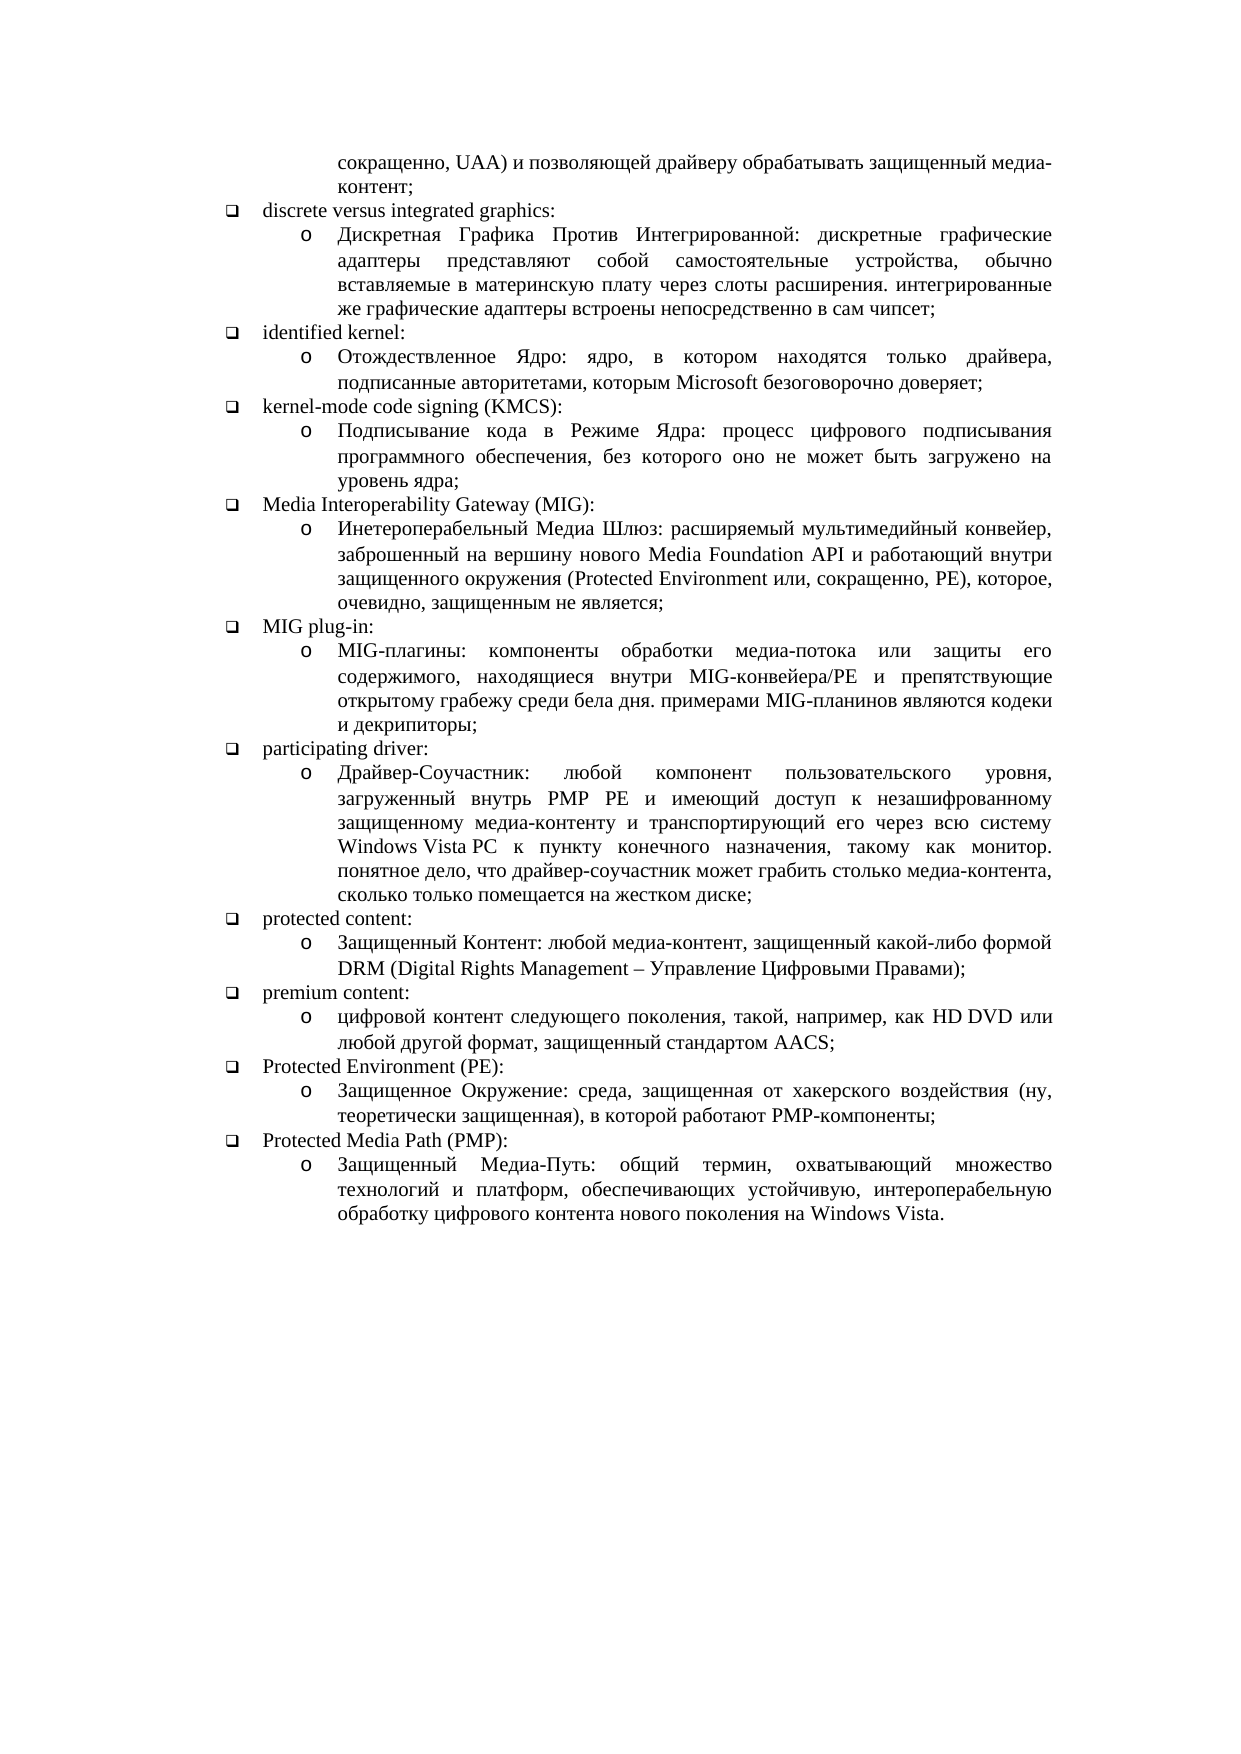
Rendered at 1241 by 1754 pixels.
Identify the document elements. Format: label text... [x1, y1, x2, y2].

list Protected Media Path (PMP): [225, 1127, 1053, 1152]
list Инетероперабельный Медиа Шлюз: расширяемый мультимедийный конвейер, заброшенный на вершину нового Media Foundation API и работающий внутри защищенного окружения (Protected Environment или, сокращенно, PE), которое, очевидно, защищенным не является; [300, 516, 1053, 614]
list Отождествленное Ядро: ядро, в котором находятся только драйвера, подписанные авторитетами, которым Microsoft безоговорочно доверяет; [300, 344, 1053, 394]
list discrete versus integrated graphics: [225, 198, 1053, 222]
list Драйвер-Соучастник: любой компонент пользовательского уровня, загруженный внутрь PMP PE и имеющий доступ к незашифрованному защищенному медиа-контенту и транспортирующий его через всю систему Windows Vista PC к пункту конечного назначения, такому как монитор. понятное дело, что драйвер-соучастник может грабить столько медиа-контента, сколько только помещается на жестком диске; [300, 760, 1053, 906]
list MIG plug-in: [225, 614, 1053, 638]
list identified kernel: [225, 320, 1053, 344]
list MIG-плагины: компоненты обработки медиа-потока или защиты его содержимого, находящиеся внутри MIG-конвейера/PE и препятствующие открытому грабежу среди бела дня. примерами MIG-планинов являются кодеки и декрипиторы; [300, 638, 1053, 736]
list Дискретная Графика Против Интегрированной: дискретные графические адаптеры представляют собой самостоятельные устройства, обычно вставляемые в материнскую плату через слоты расширения. интегрированные же графические адаптеры встроены непосредственно в сам чипсет; [300, 222, 1053, 320]
list kernel-mode code signing (KMCS): [225, 394, 1053, 418]
list Защищенный Контент: любой медиа-контент, защищенный какой-либо формой DRM (Digital Rights Management – Управление Цифровыми Правами); [300, 930, 1053, 980]
list Подписывание кода в Режиме Ядра: процесс цифрового подписывания программного обеспечения, без которого оно не может быть загружено на уровень ядра; [300, 418, 1053, 492]
list premium content: [225, 980, 1053, 1004]
list Media Interoperability Gateway (MIG): [225, 492, 1053, 516]
list protected content: [225, 906, 1053, 930]
list Защищенное Окружение: среда, защищенная от хакерского воздействия (ну, теоретически защищенная), в которой работают PMP-компоненты; [300, 1078, 1053, 1127]
list participating driver: [225, 736, 1053, 760]
list цифровой контент следующего поколения, такой, например, как HD DVD или любой другой формат, защищенный стандартом AACS; [300, 1004, 1053, 1054]
list Защищенный Медиа-Путь: общий термин, охватывающий множество технологий и платформ, обеспечивающих устойчивую, интероперабельную обработку цифрового контента нового поколения на Windows Vista. [300, 1152, 1053, 1225]
list Protected Environment (PE): [225, 1054, 1053, 1078]
list сокращенно, UAA) и позволяющей драйверу обрабатывать защищенный медиа-контент; [300, 150, 1053, 198]
